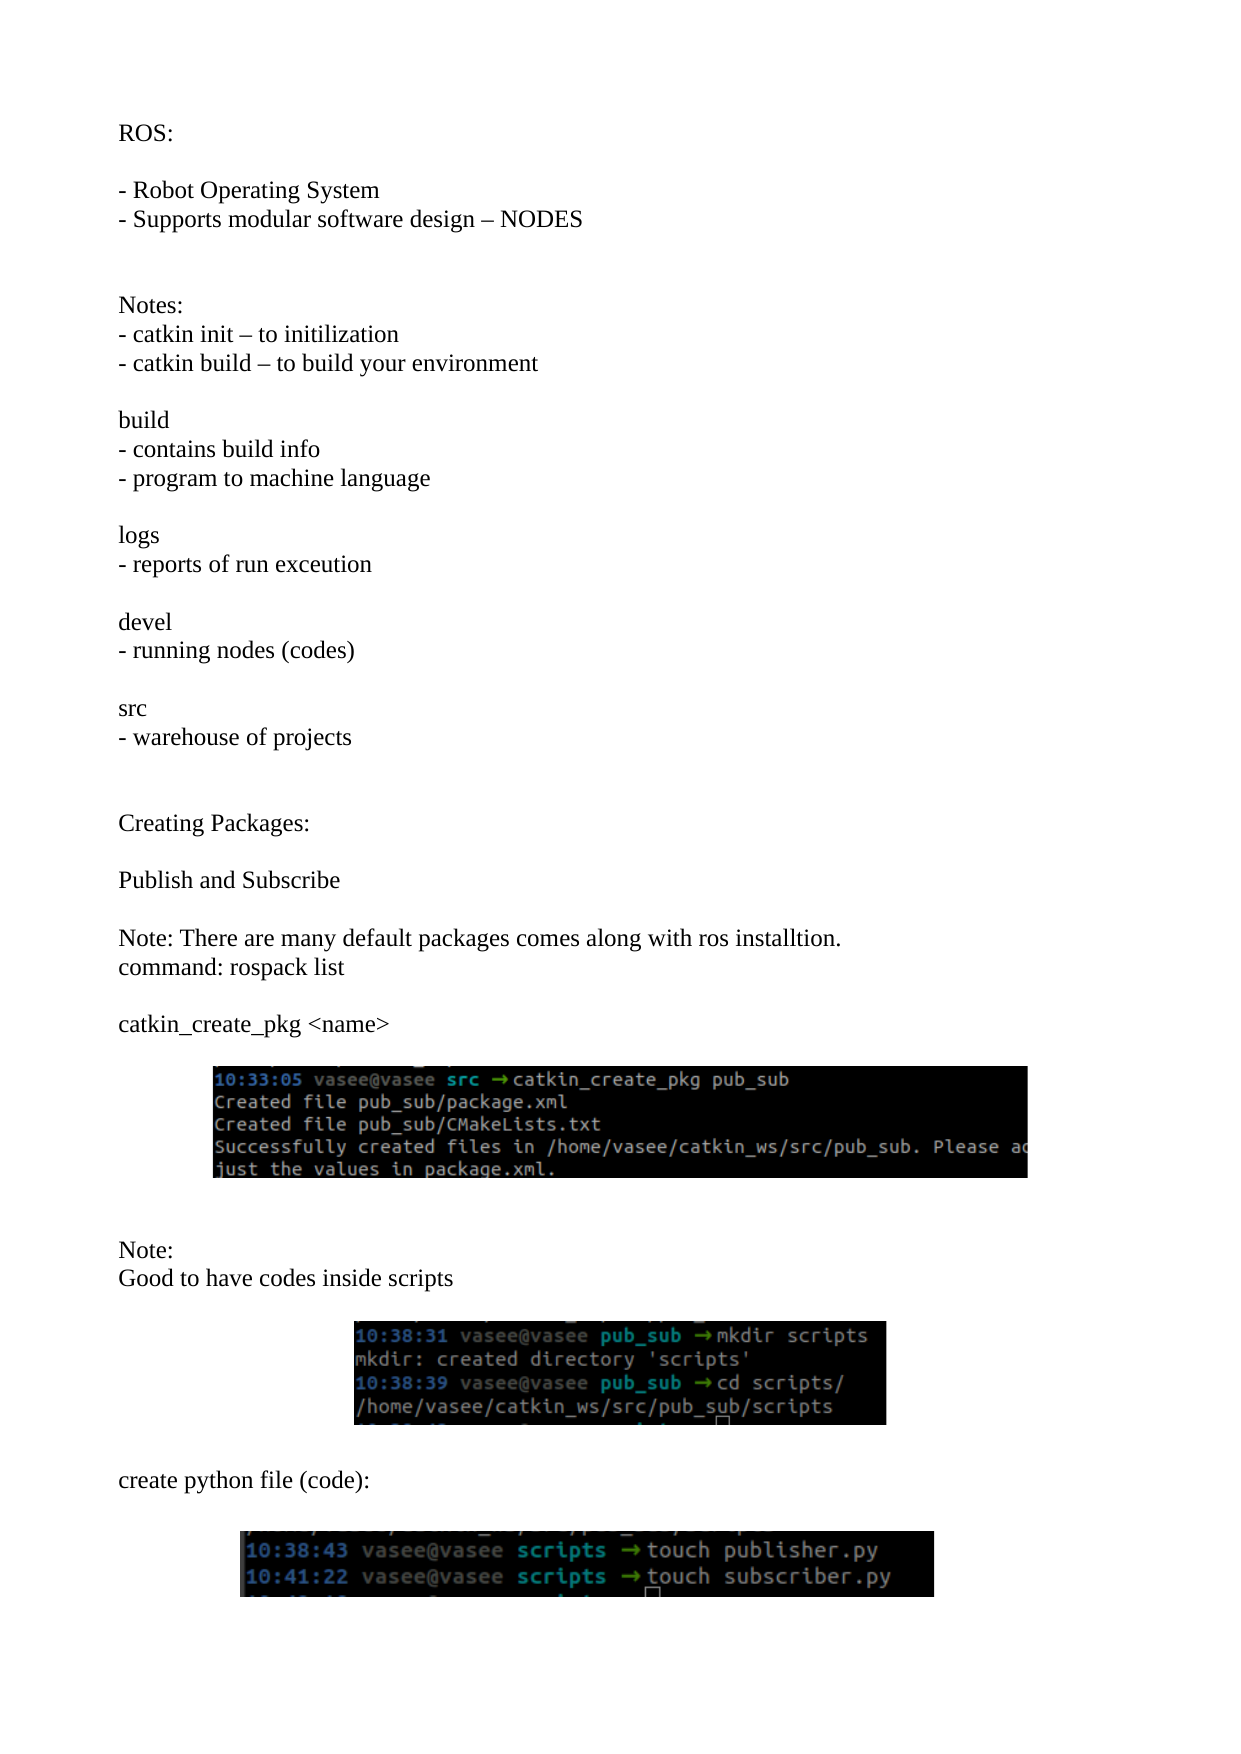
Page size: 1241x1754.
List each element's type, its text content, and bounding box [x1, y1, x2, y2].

picture [212, 1066, 1028, 1178]
text Note: Good to have codes inside scripts [118, 1235, 1122, 1292]
text Note: There are many default packages comes along with ros installtion. [118, 923, 1122, 952]
text - Supports modular software design – NODES [118, 204, 1122, 233]
text ROS: - Robot Operating System [118, 118, 1122, 204]
text src [118, 693, 1122, 722]
text - warehouse of projects [118, 722, 1122, 751]
text - program to machine language [118, 463, 1122, 492]
text catkin_create_pkg <name> [118, 1009, 1122, 1038]
text - catkin build – to build your environment [118, 348, 1122, 377]
text Creating Packages: [118, 808, 1122, 837]
text - running nodes (codes) [118, 636, 1122, 664]
text logs [118, 521, 1122, 549]
picture [240, 1531, 935, 1597]
text Publish and Subscribe [118, 866, 1122, 894]
text command: rospack list [118, 952, 1122, 981]
text - reports of run exceution [118, 549, 1122, 578]
text create python file (code): [118, 1465, 1122, 1551]
text - catkin init – to initilization [118, 319, 1122, 348]
picture [354, 1321, 887, 1425]
text devel [118, 607, 1122, 636]
text - contains build info [118, 434, 1122, 463]
text build [118, 406, 1122, 434]
text Notes: [118, 291, 1122, 319]
